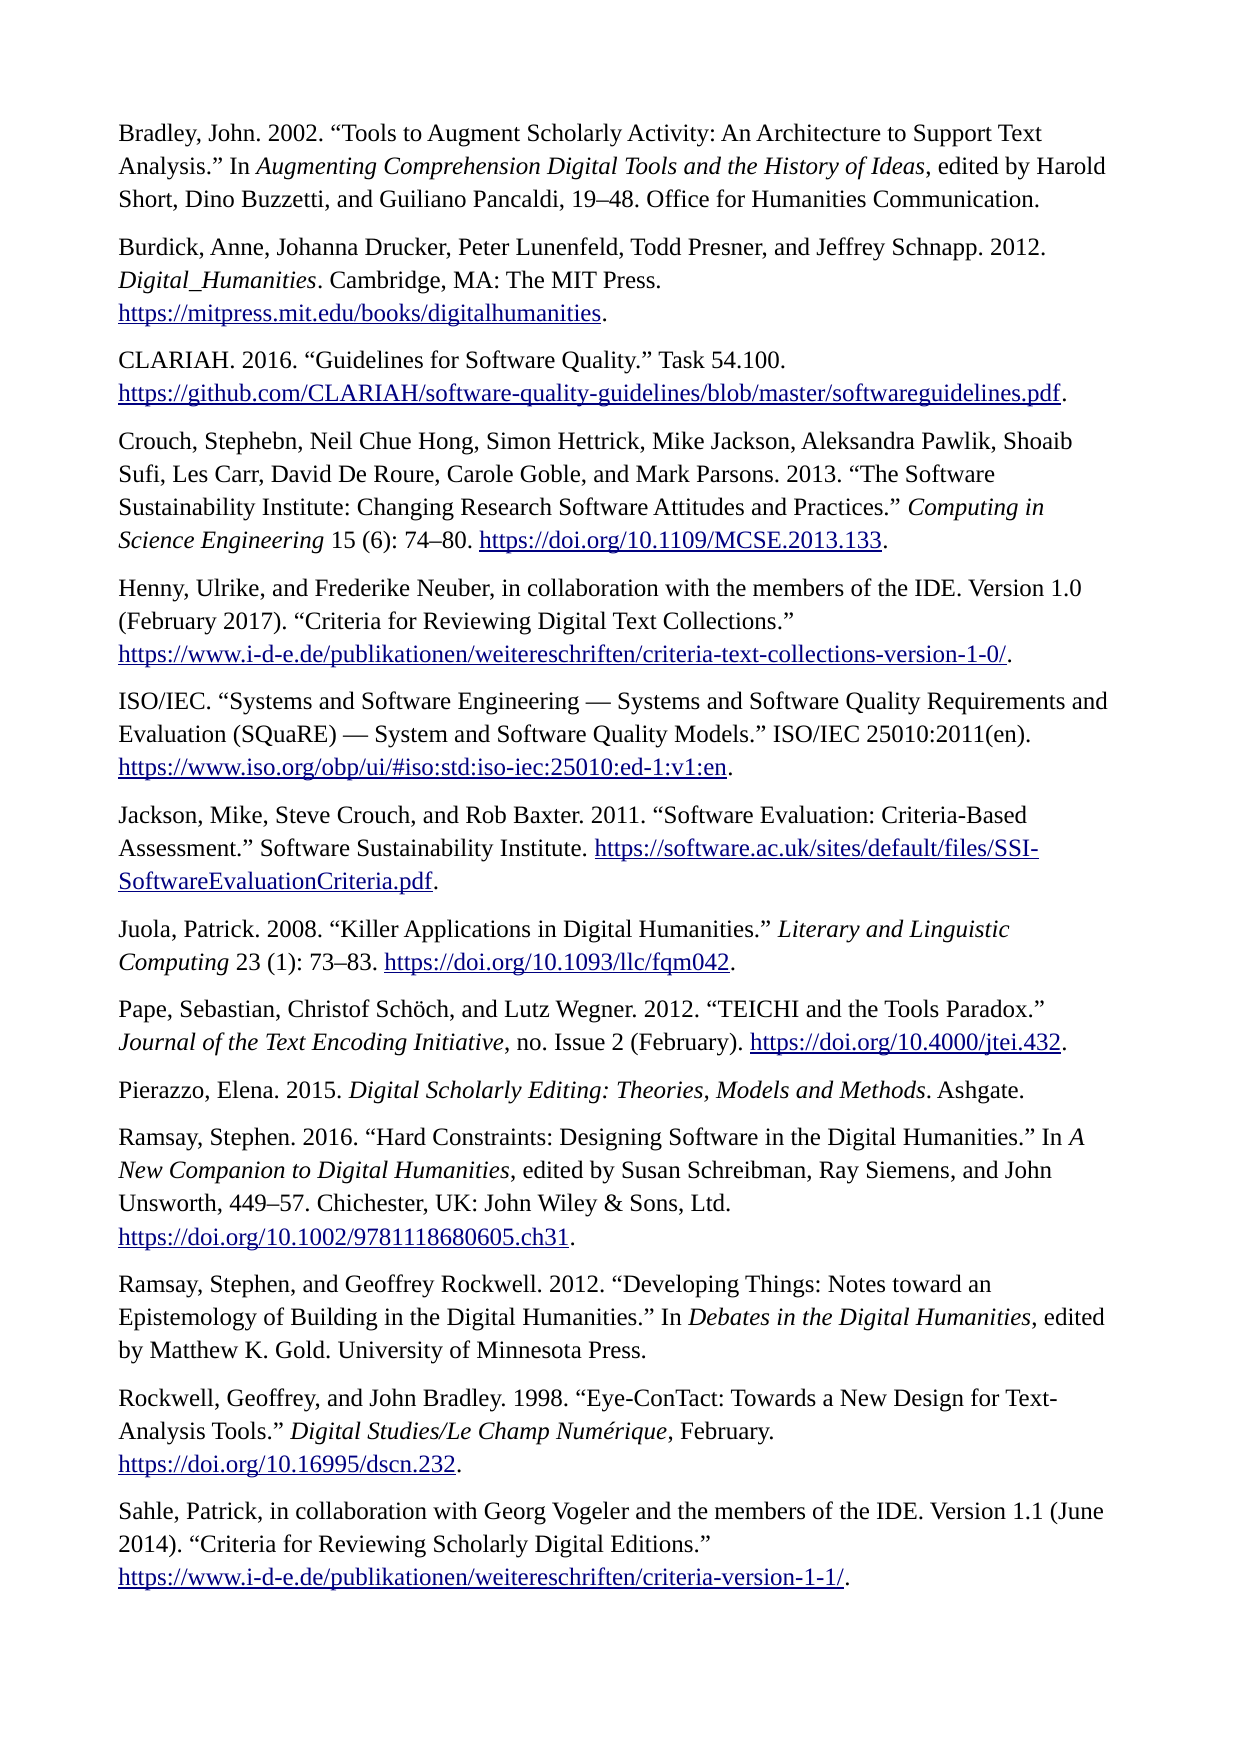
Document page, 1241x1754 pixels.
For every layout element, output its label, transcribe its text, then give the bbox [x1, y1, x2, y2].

text Crouch, Stephebn, Neil Chue Hong, Simon Hettrick, Mike Jackson, Aleksandra Pawlik, Shoaib Sufi, Les Carr, David De Roure, Carole Goble, and Mark Parsons. 2013. “The Software Sustainability Institute: Changing Research Software Attitudes and Practices.” Computing in Science Engineering 15 (6): 74–80. https://doi.org/10.1109/MCSE.2013.133. [118, 426, 1122, 554]
text Ramsay, Stephen, and Geoffrey Rockwell. 2012. “Developing Things: Notes toward an Epistemology of Building in the Digital Humanities.” In Debates in the Digital Humanities, edited by Matthew K. Gold. University of Minnesota Press. [118, 1269, 1122, 1364]
text Burdick, Anne, Johanna Drucker, Peter Lunenfeld, Todd Presner, and Jeffrey Schnapp. 2012. Digital_Humanities. Cambridge, MA: The MIT Press. https://mitpress.mit.edu/books/digitalhumanities. [118, 232, 1122, 327]
text Ramsay, Stephen. 2016. “Hard Constraints: Designing Software in the Digital Humanities.” In A New Companion to Digital Humanities, edited by Susan Schreibman, Ray Siemens, and John Unsworth, 449–57. Chichester, UK: John Wiley & Sons, Ltd. https://doi.org/10.1002/9781118680605.ch31. [118, 1122, 1122, 1250]
text Bradley, John. 2002. “Tools to Augment Scholarly Activity: An Architecture to Support Text Analysis.” In Augmenting Comprehension Digital Tools and the History of Ideas, edited by Harold Short, Dino Buzzetti, and Guiliano Pancaldi, 19–48. Office for Humanities Communication. [118, 118, 1122, 213]
text Henny, Ulrike, and Frederike Neuber, in collaboration with the members of the IDE. Version 1.0 (February 2017). “Criteria for Reviewing Digital Text Collections.” https://www.i-d-e.de/publikationen/weitereschriften/criteria-text-collections-version-1-0/. [118, 573, 1122, 667]
text CLARIAH. 2016. “Guidelines for Software Quality.” Task 54.100. https://github.com/CLARIAH/software-quality-guidelines/blob/master/softwareguidelines.pdf. [118, 345, 1122, 407]
text Pape, Sebastian, Christof Schöch, and Lutz Wegner. 2012. “TEICHI and the Tools Paradox.” Journal of the Text Encoding Initiative, no. Issue 2 (February). https://doi.org/10.4000/jtei.432. [118, 994, 1122, 1056]
text ISO/IEC. “Systems and Software Engineering — Systems and Software Quality Requirements and Evaluation (SQuaRE) — System and Software Quality Models.” ISO/IEC 25010:2011(en). https://www.iso.org/obp/ui/#iso:std:iso-iec:25010:ed-1:v1:en. [118, 686, 1122, 781]
text Juola, Patrick. 2008. “Killer Applications in Digital Humanities.” Literary and Linguistic Computing 23 (1): 73–83. https://doi.org/10.1093/llc/fqm042. [118, 914, 1122, 975]
text Pierazzo, Elena. 2015. Digital Scholarly Editing: Theories, Models and Methods. Ashgate. [118, 1075, 1122, 1104]
text Rockwell, Geoffrey, and John Bradley. 1998. “Eye-ConTact: Towards a New Design for Text-Analysis Tools.” Digital Studies/Le Champ Numérique, February. https://doi.org/10.16995/dscn.232. [118, 1383, 1122, 1478]
text Sahle, Patrick, in collaboration with Georg Vogeler and the members of the IDE. Version 1.1 (June 2014). “Criteria for Reviewing Scholarly Digital Editions.” https://www.i-d-e.de/publikationen/weitereschriften/criteria-version-1-1/. [118, 1496, 1122, 1591]
text Jackson, Mike, Steve Crouch, and Rob Baxter. 2011. “Software Evaluation: Criteria-Based Assessment.” Software Sustainability Institute. https://software.ac.uk/sites/default/files/SSI-SoftwareEvaluationCriteria.pdf. [118, 800, 1122, 895]
